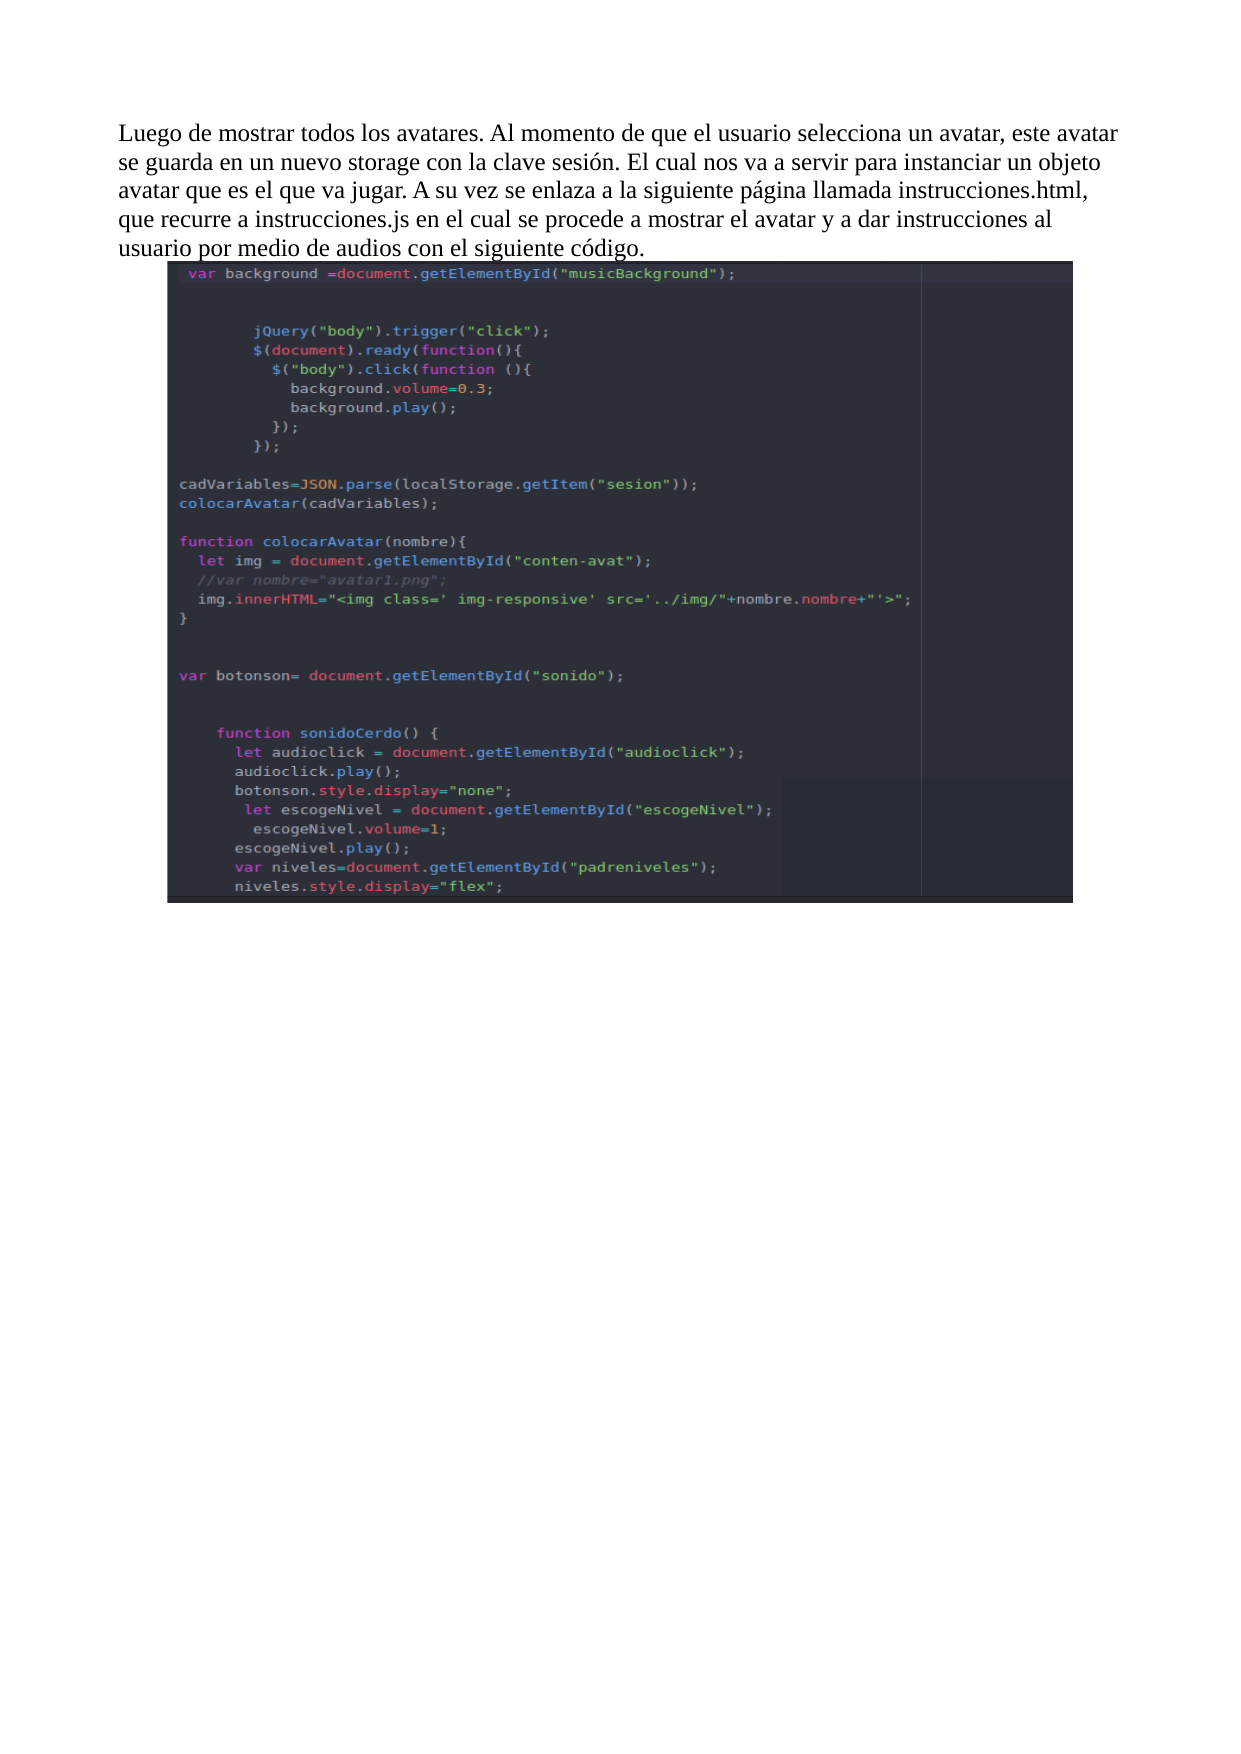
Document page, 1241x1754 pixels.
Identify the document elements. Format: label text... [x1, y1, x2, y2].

picture [167, 261, 1073, 903]
text Luego de mostrar todos los avatares. Al momento de que el usuario selecciona un avatar, este avatar se guarda en un nuevo storage con la clave sesión. El cual nos va a servir para instanciar un objeto avatar que es el que va jugar. A su vez se enlaza a la siguiente página llamada instrucciones.html, que recurre a instrucciones.js en el cual se procede a mostrar el avatar y a dar instrucciones al usuario por medio de audios con el siguiente código. [118, 118, 1122, 262]
